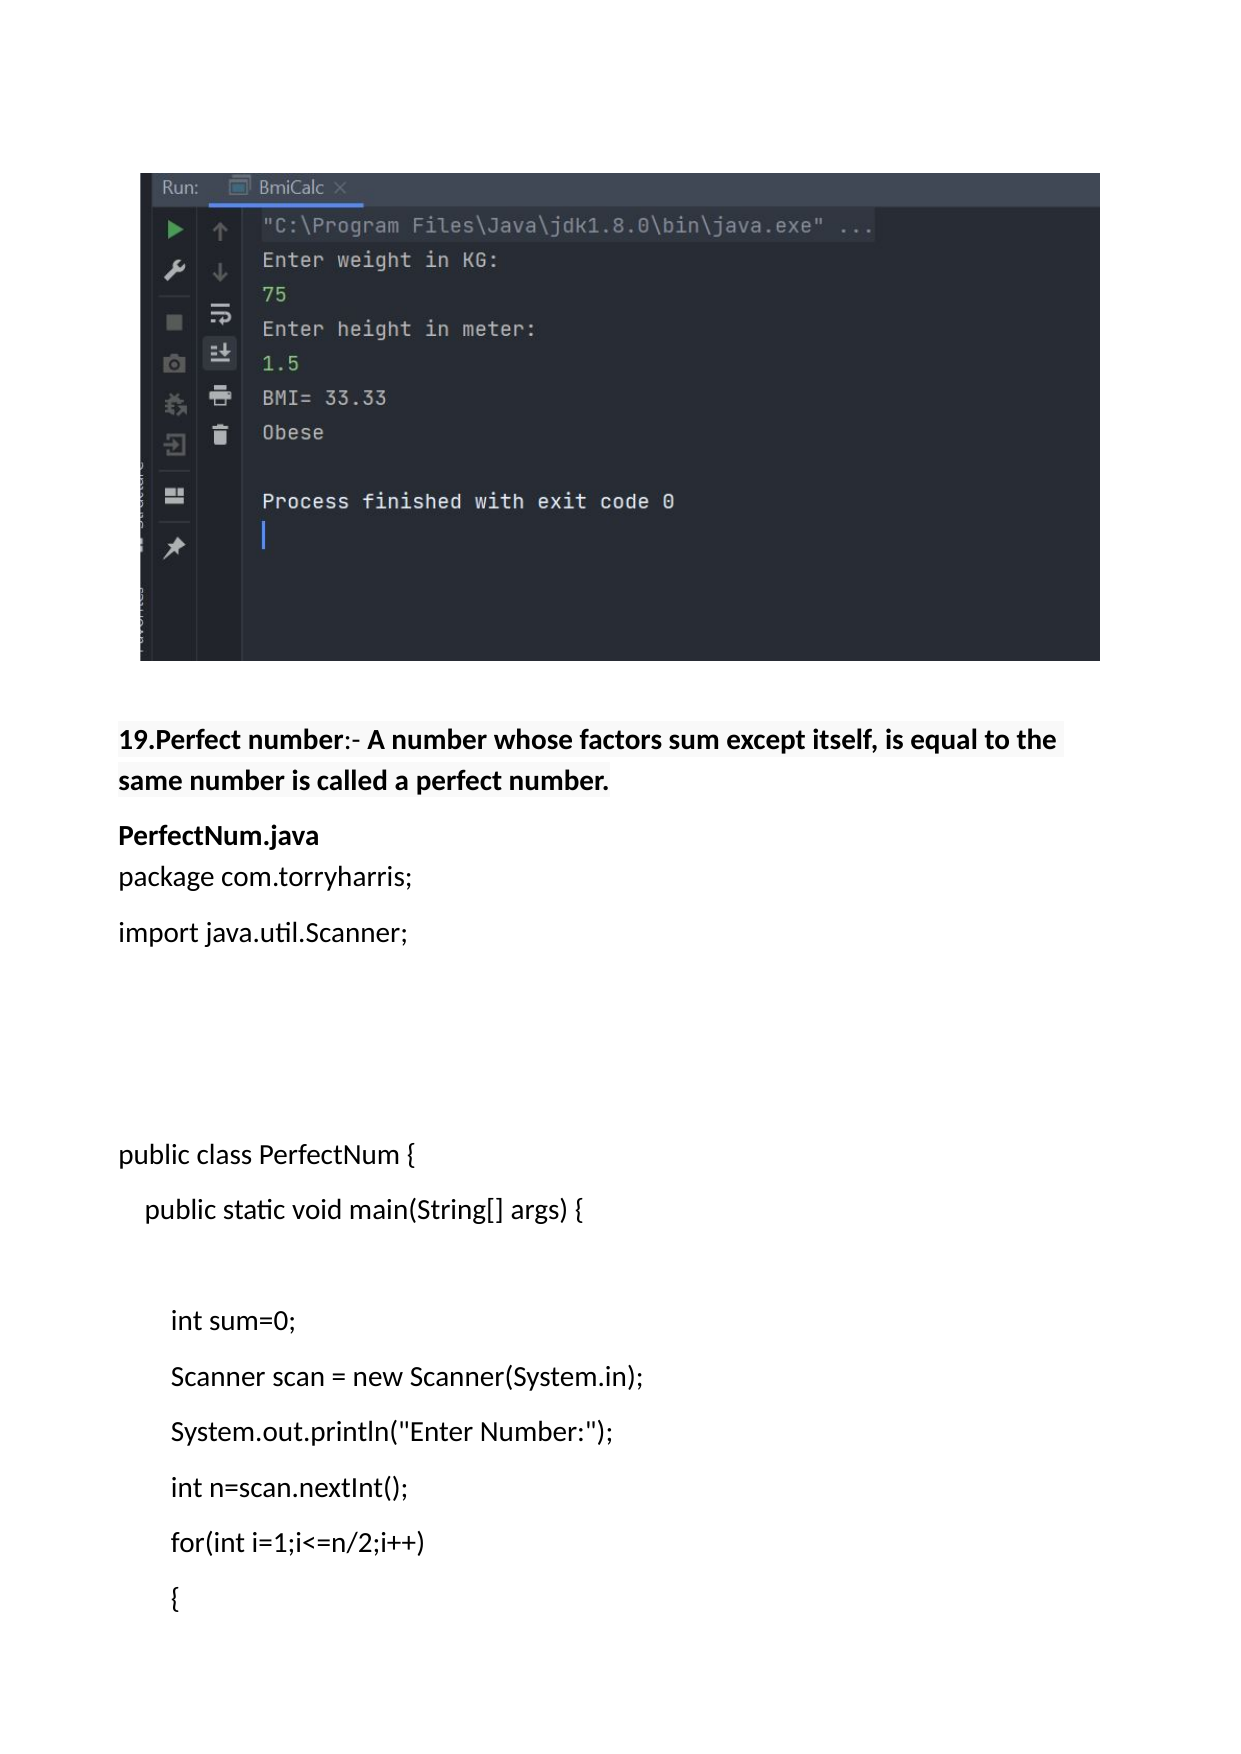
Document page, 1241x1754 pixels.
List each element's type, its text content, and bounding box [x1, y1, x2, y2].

text { [118, 1580, 1122, 1616]
text System.out.println("Enter Number:"); [118, 1413, 1122, 1449]
text import java.util.Scanner; [118, 914, 1122, 949]
text 19.Perfect number:- A number whose factors sum except itself, is equal to the same number is called a perfect number. [118, 721, 1122, 797]
text for(int i=1;i<=n/2;i++) [118, 1524, 1122, 1560]
text Scanner scan = new Scanner(System.in); [118, 1358, 1122, 1394]
text int sum=0; [118, 1302, 1122, 1338]
text public class PerfectNum { [118, 1136, 1122, 1172]
picture [140, 173, 1100, 661]
text int n=scan.nextInt(); [118, 1469, 1122, 1505]
text PerfectNum.java package com.torryharris; [118, 817, 1122, 894]
text public static void main(String[] args) { [118, 1191, 1122, 1227]
